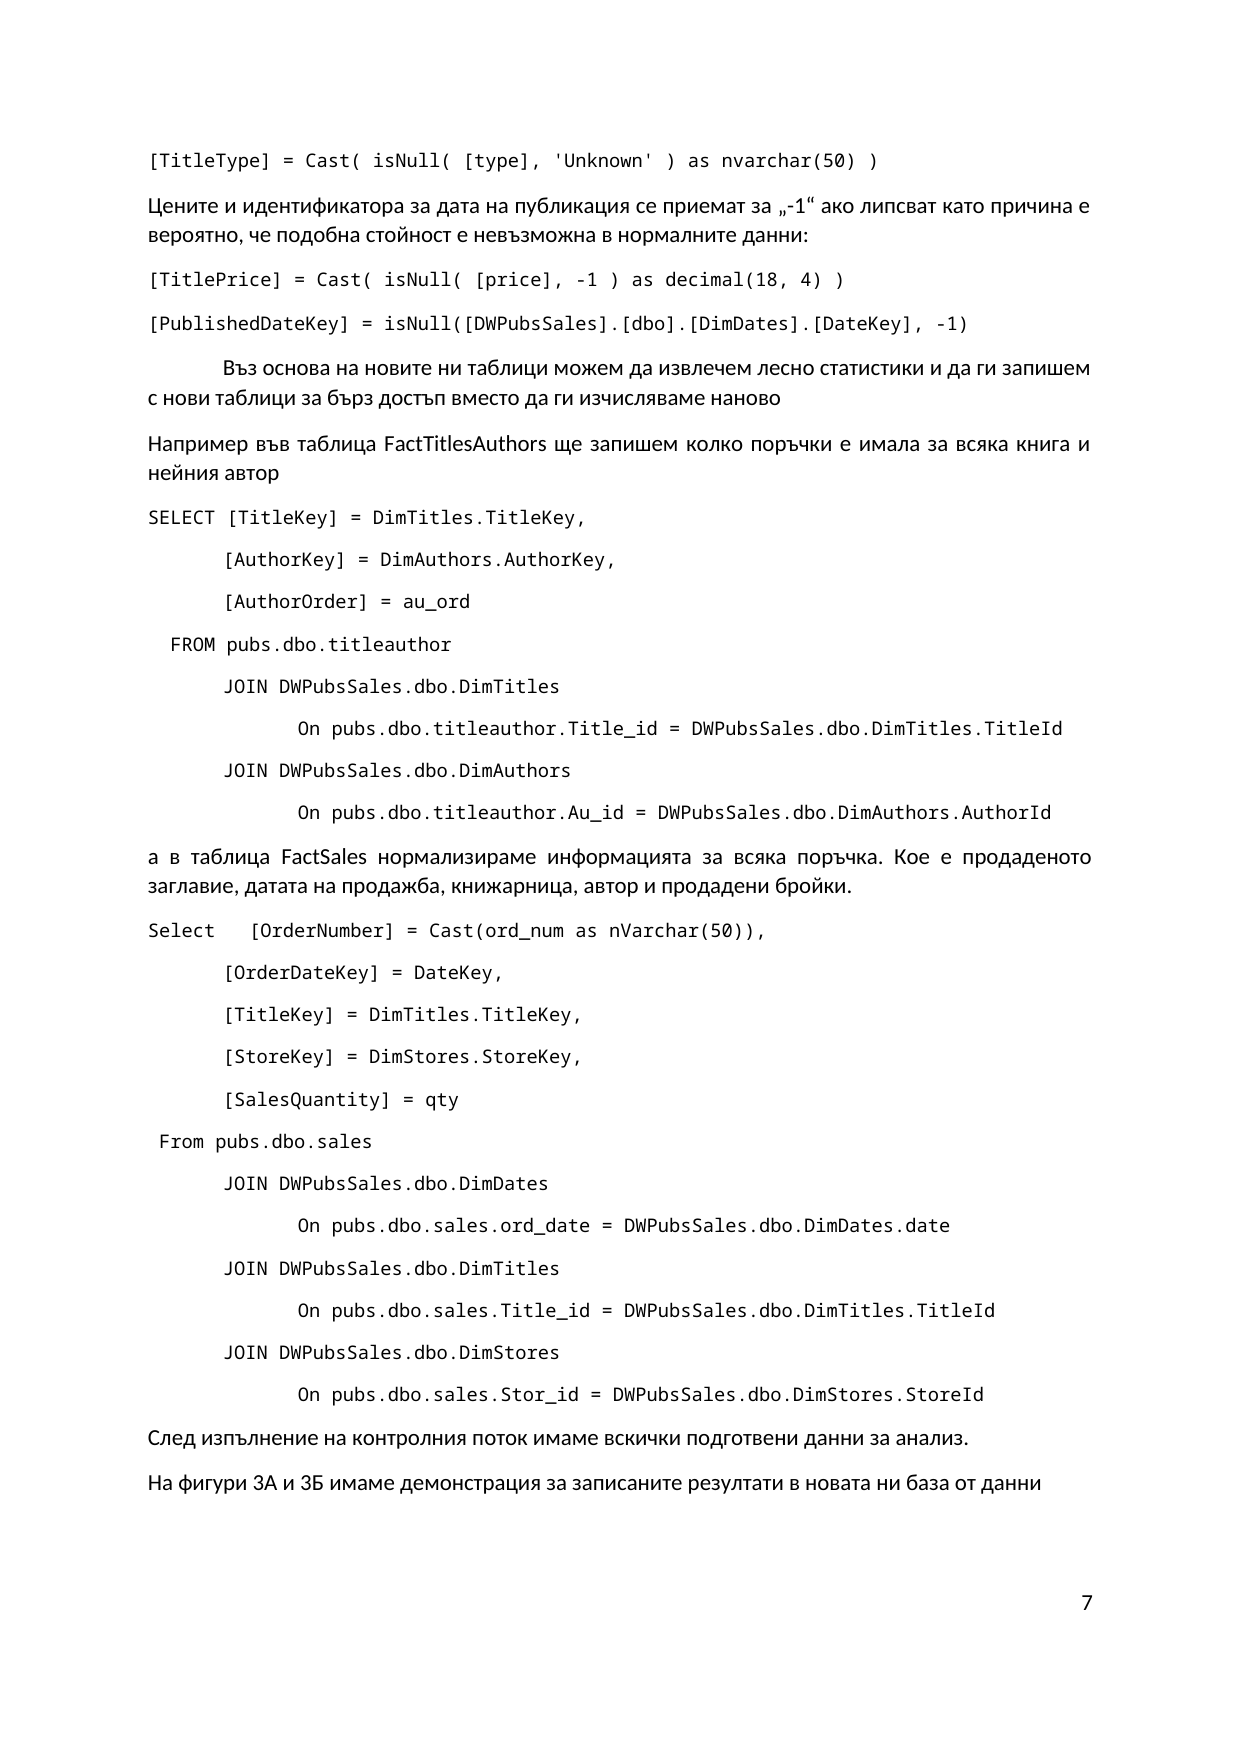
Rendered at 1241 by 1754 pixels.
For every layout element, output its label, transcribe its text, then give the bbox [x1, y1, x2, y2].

text [TitlePrice] = Cast( isNull( [price], -1 ) as decimal(18, 4) ) [148, 267, 1092, 292]
text JOIN DWPubsSales.dbo.DimStores [148, 1339, 1092, 1365]
text [StoreKey] = DimStores.StoreKey, [148, 1044, 1092, 1069]
text Цените и идентификатора за дата на публикация се приемат за „-1“ ако липсват като причина е вероятно, че подобна стойност е невъзможна в нормалните данни: [148, 191, 1092, 248]
text JOIN DWPubsSales.dbo.DimTitles [148, 673, 1092, 699]
text [AuthorKey] = DimAuthors.AuthorKey, [148, 547, 1092, 572]
text From pubs.dbo.sales [148, 1128, 1092, 1154]
text SELECT [TitleKey] = DimTitles.TitleKey, [148, 504, 1092, 530]
text On pubs.dbo.titleauthor.Au_id = DWPubsSales.dbo.DimAuthors.AuthorId [148, 800, 1092, 825]
text Select [OrderNumber] = Cast(ord_num as nVarchar(50)), [148, 917, 1092, 943]
text JOIN DWPubsSales.dbo.DimTitles [148, 1255, 1092, 1280]
text [OrderDateKey] = DateKey, [148, 959, 1092, 985]
text On pubs.dbo.sales.Stor_id = DWPubsSales.dbo.DimStores.StoreId [148, 1381, 1092, 1407]
text [SalesQuantity] = qty [148, 1086, 1092, 1112]
text JOIN DWPubsSales.dbo.DimAuthors [148, 757, 1092, 783]
text След изпълнение на контролния поток имаме вскички подготвени данни за анализ. [148, 1423, 1092, 1452]
text On pubs.dbo.sales.ord_date = DWPubsSales.dbo.DimDates.date [148, 1213, 1092, 1238]
text а в таблица FactSales нормализираме информацията за всяка поръчка. Кое е продаденото заглавие, датата на продажба, книжарница, автор и продадени бройки. [148, 842, 1092, 899]
text [TitleType] = Cast( isNull( [type], 'Unknown' ) as nvarchar(50) ) [148, 148, 1092, 173]
text JOIN DWPubsSales.dbo.DimDates [148, 1170, 1092, 1196]
text На фигури 3А и 3Б имаме демонстрация за записаните резултати в новата ни база от данни [148, 1468, 1092, 1496]
text On pubs.dbo.titleauthor.Title_id = DWPubsSales.dbo.DimTitles.TitleId [148, 715, 1092, 741]
text On pubs.dbo.sales.Title_id = DWPubsSales.dbo.DimTitles.TitleId [148, 1297, 1092, 1322]
text FROM pubs.dbo.titleauthor [148, 631, 1092, 656]
text [PublishedDateKey] = isNull([DWPubsSales].[dbo].[DimDates].[DateKey], -1) [148, 310, 1092, 336]
text [TitleKey] = DimTitles.TitleKey, [148, 1002, 1092, 1027]
text Въз основа на новите ни таблици можем да извлечем лесно статистики и да ги запишем с нови таблици за бърз достъп вместо да ги изчисляваме наново [148, 353, 1092, 411]
text Например във таблица FactTitlesAuthors ще запишем колко поръчки е имала за всяка книга и нейния автор [148, 429, 1092, 486]
text [AuthorOrder] = au_ord [148, 589, 1092, 614]
